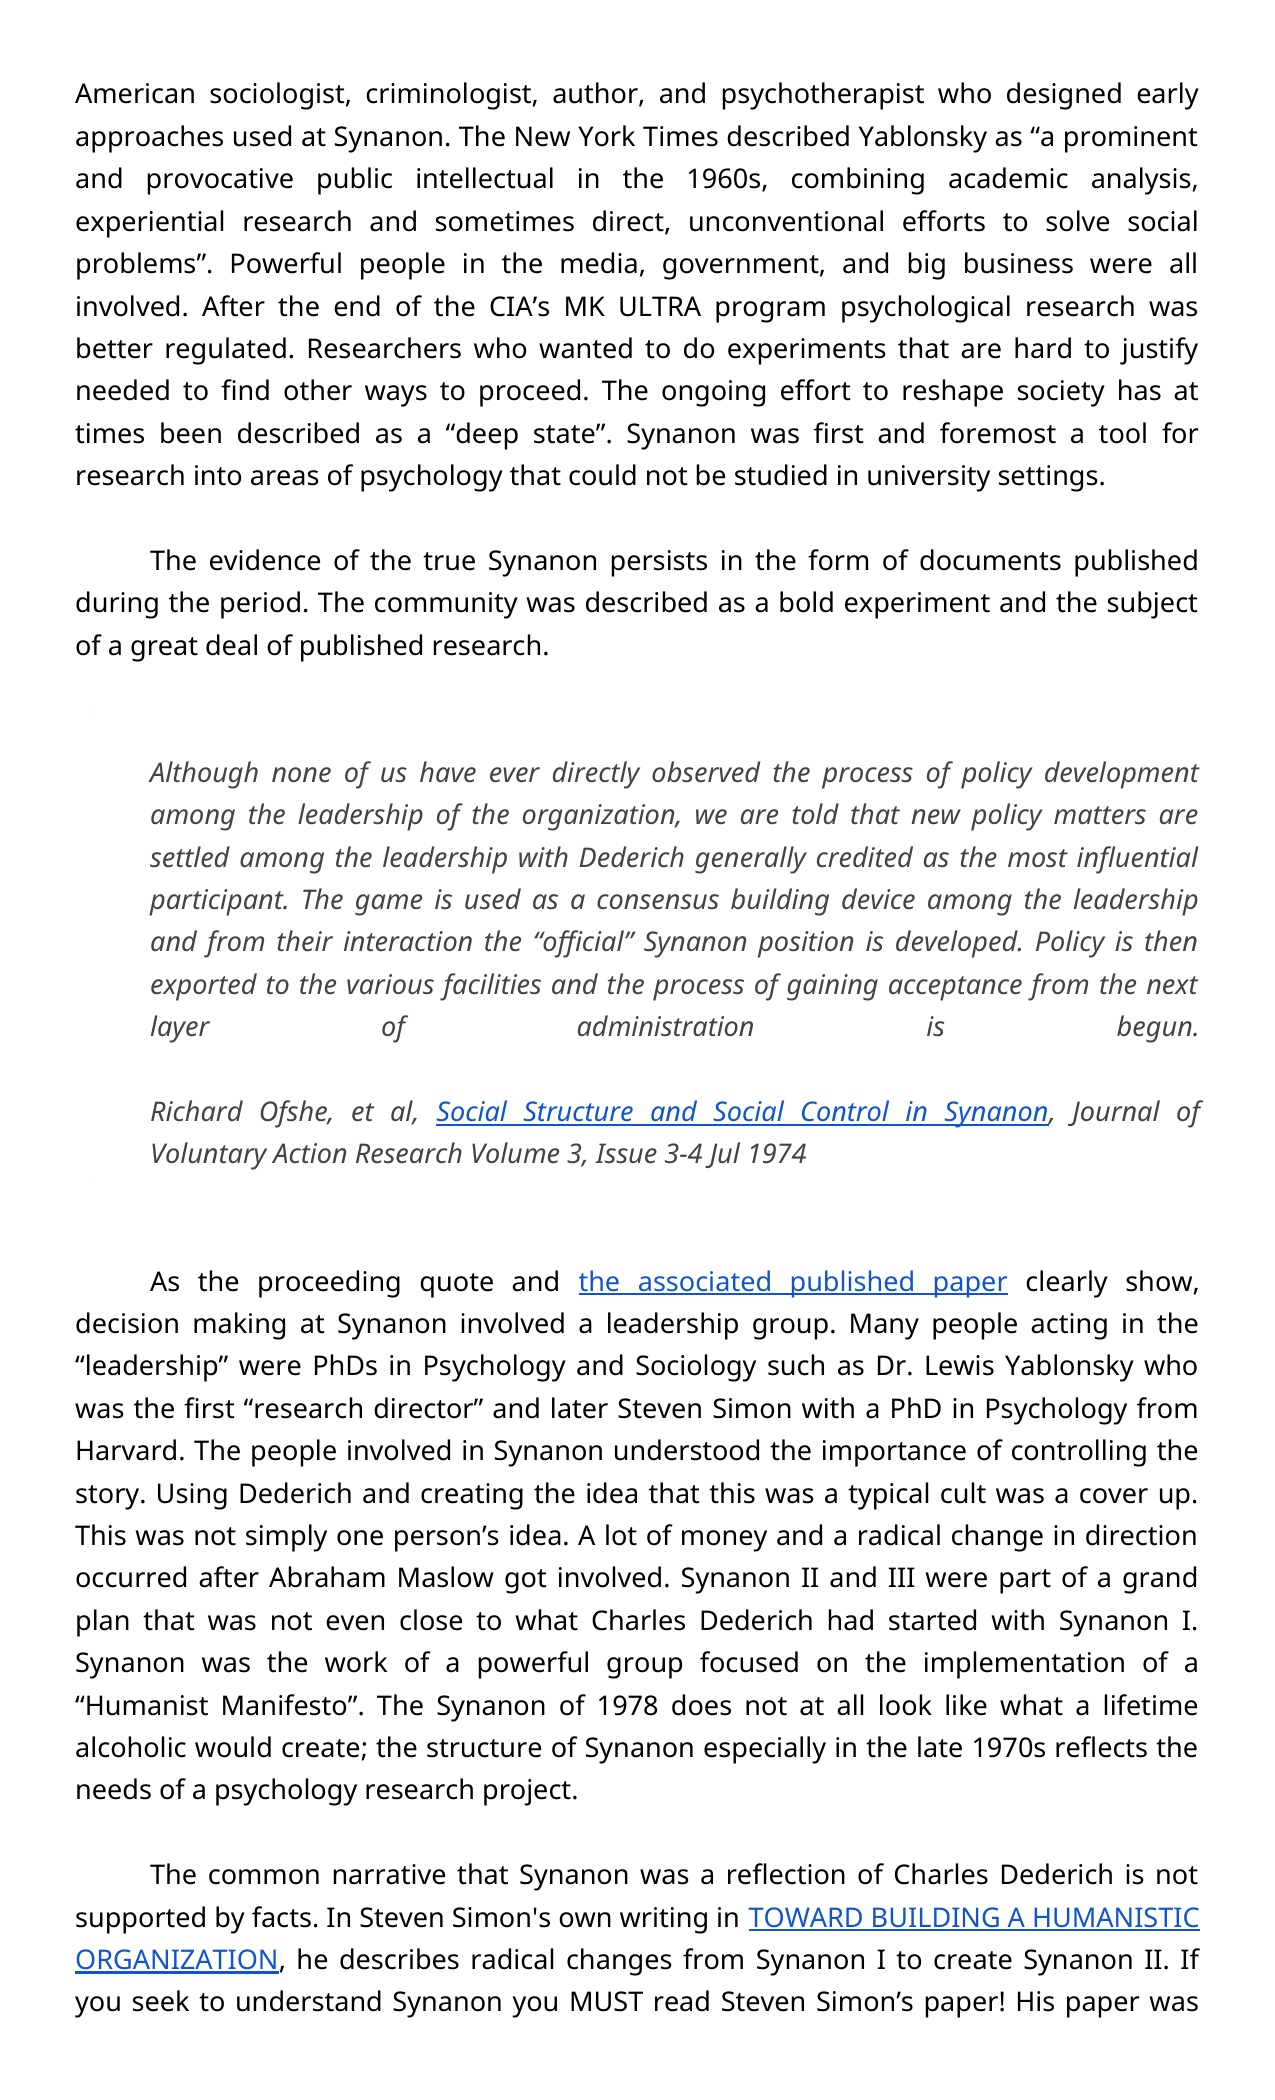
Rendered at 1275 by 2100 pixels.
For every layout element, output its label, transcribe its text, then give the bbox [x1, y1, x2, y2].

text As the proceeding quote and the associated published paper clearly show, decision making at Synanon involved a leadership group. Many people acting in the “leadership” were PhDs in Psychology and Sociology such as Dr. Lewis Yablonsky who was the first “research director” and later Steven Simon with a PhD in Psychology from Harvard. The people involved in Synanon understood the importance of controlling the story. Using Dederich and creating the idea that this was a typical cult was a cover up. This was not simply one person’s idea. A lot of money and a radical change in direction occurred after Abraham Maslow got involved. Synanon II and III were part of a grand plan that was not even close to what Charles Dederich had started with Synanon I. Synanon was the work of a powerful group focused on the implementation of a “Humanist Manifesto”. The Synanon of 1978 does not at all look like what a lifetime alcoholic would create; the structure of Synanon especially in the late 1970s reflects the needs of a psychology research project. [75, 1262, 1200, 1808]
text Although none of us have ever directly observed the process of policy development among the leadership of the organization, we are told that new policy matters are settled among the leadership with Dederich generally credited as the most influential participant. The game is used as a consensus building device among the leadership and from their interaction the “official” Synanon position is developed. Policy is then exported to the various facilities and the process of gaining acceptance from the next layer of administration is begun. Richard Ofshe, et al, Social Structure and Social Control in Synanon, Journal of Voluntary Action Research Volume 3, Issue 3-4 Jul 1974 [150, 753, 1200, 1172]
text The common narrative that Synanon was a reflection of Charles Dederich is not supported by facts. In Steven Simon's own writing in TOWARD BUILDING A HUMANISTIC ORGANIZATION, he describes radical changes from Synanon I to create Synanon II. If you seek to understand Synanon you MUST read Steven Simon’s paper! His paper was [75, 1856, 1200, 2020]
text The evidence of the true Synanon persists in the form of documents published during the period. The community was described as a bold experiment and the subject of a great deal of published research. [75, 541, 1200, 663]
text American sociologist, criminologist, author, and psychotherapist who designed early approaches used at Synanon. The New York Times described Yablonsky as “a prominent and provocative public intellectual in the 1960s, combining academic analysis, experiential research and sometimes direct, unconventional efforts to solve social problems”. Powerful people in the media, government, and big business were all involved. After the end of the CIA’s MK ULTRA program psychological research was better regulated. Researchers who wanted to do experiments that are hard to justify needed to find other ways to proceed. The ongoing effort to reshape society has at times been described as a “deep state”. Synanon was first and foremost a tool for research into areas of psychology that could not be studied in university settings. [75, 75, 1200, 493]
